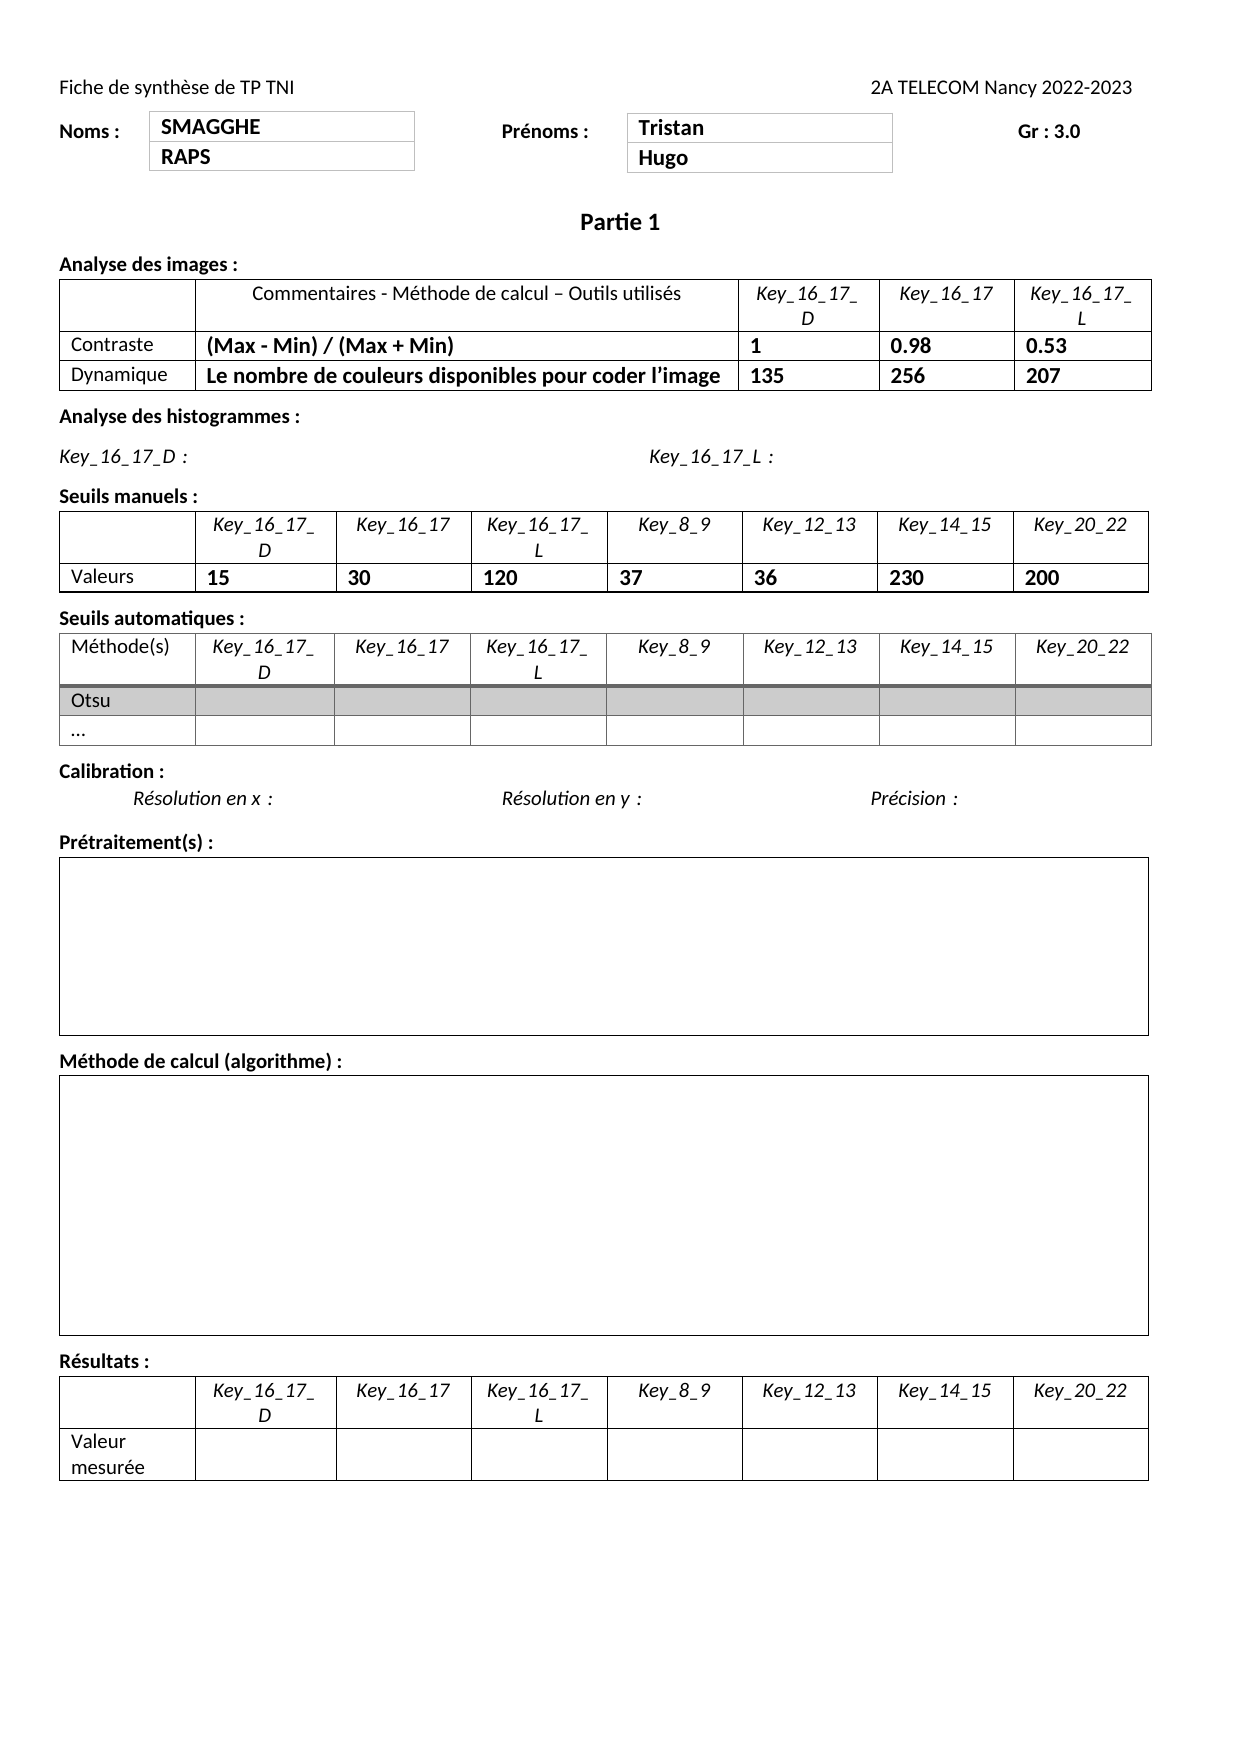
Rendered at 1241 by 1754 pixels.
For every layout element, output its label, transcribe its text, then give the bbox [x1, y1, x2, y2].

table_header [60, 1076, 1148, 1335]
table_cell 135 [739, 361, 879, 390]
table_header Commentaires - Méthode de calcul – Outils utilisés [196, 280, 738, 331]
text Prétraitement(s) : [59, 829, 1181, 855]
text Prénoms : [415, 118, 627, 143]
table_header Key_8_9 [608, 1377, 742, 1428]
table_cell 15 [196, 564, 336, 591]
table_cell 0.98 [880, 332, 1014, 360]
table_header [60, 858, 1148, 1034]
table_cell Le nombre de couleurs disponibles pour coder l’image [196, 361, 738, 390]
table_cell [607, 688, 743, 715]
table_cell 230 [878, 564, 1013, 591]
table_cell [335, 716, 470, 744]
table_cell [1014, 1429, 1148, 1479]
table_header Key_14_15 [878, 1377, 1013, 1428]
table_cell [878, 1429, 1013, 1479]
table_header SMAGGHE [150, 112, 414, 141]
table_header [60, 280, 195, 331]
table_header Key_16_17_L [471, 634, 606, 684]
table_cell [744, 716, 879, 744]
table_cell Valeurs [60, 564, 195, 591]
table_cell 200 [1014, 564, 1148, 591]
table_header Key_16_17_L [472, 512, 607, 562]
table_cell Contraste [60, 332, 195, 360]
table_cell [335, 688, 470, 715]
table_cell [472, 1429, 607, 1479]
table_cell [337, 1429, 471, 1479]
table_cell [744, 688, 879, 715]
table_cell [607, 716, 743, 744]
table_cell 36 [743, 564, 877, 591]
table_cell RAPS [150, 142, 414, 170]
table_header Key_16_17 [335, 634, 470, 684]
table_header Key_14_15 [878, 512, 1013, 562]
table_cell Valeur mesurée [60, 1429, 195, 1479]
text Résultats : [59, 1348, 1181, 1374]
table_cell 1 [739, 332, 879, 360]
text Calibration : [59, 758, 1181, 783]
table_cell [196, 688, 334, 715]
table_cell (Max - Min) / (Max + Min) [196, 332, 738, 360]
table_cell [880, 688, 1015, 715]
table_cell 0.53 [1015, 332, 1151, 360]
table_cell Dynamique [60, 361, 195, 390]
text Méthode de calcul (algorithme) : [59, 1048, 1181, 1073]
table_cell [196, 716, 334, 744]
table_header Key_14_15 [880, 634, 1015, 684]
table_header Tristan [628, 114, 892, 142]
table_cell [608, 1429, 742, 1479]
text Seuils automatiques : [59, 605, 1181, 630]
table_header Méthode(s) [60, 634, 195, 684]
table_cell 256 [880, 361, 1014, 390]
table_header Key_16_17_D [739, 280, 879, 331]
table_cell [1016, 716, 1151, 744]
table_cell [471, 688, 606, 715]
table_cell [743, 1429, 877, 1479]
text Key_16_17_D : Key_16_17_L : [59, 443, 1181, 469]
text Analyse des histogrammes : [59, 403, 1181, 429]
table_header Key_8_9 [608, 512, 742, 562]
table_header Key_12_13 [743, 512, 877, 562]
table_cell … [60, 716, 195, 744]
table_cell [1016, 688, 1151, 715]
table_cell [471, 716, 606, 744]
table_cell 207 [1015, 361, 1151, 390]
table_cell 37 [608, 564, 742, 591]
table_header Key_16_17_D [196, 512, 336, 562]
table_header Key_12_13 [744, 634, 879, 684]
table_cell 30 [337, 564, 471, 591]
text Gr : 3.0 [893, 118, 1181, 143]
text Résolution en x : Résolution en y : Précision : [59, 785, 1181, 811]
table_header Key_20_22 [1014, 1377, 1148, 1428]
table_cell [880, 716, 1015, 744]
text Partie 1 [59, 206, 1181, 236]
table_header Key_16_17 [880, 280, 1014, 331]
table_header Key_20_22 [1016, 634, 1151, 684]
table_header Key_16_17_L [472, 1377, 607, 1428]
text Analyse des images : [59, 251, 1181, 277]
text Seuils manuels : [59, 483, 1181, 508]
text Noms : [59, 118, 149, 143]
table_cell [196, 1429, 336, 1479]
table_header Key_12_13 [743, 1377, 877, 1428]
table_header Key_16_17 [337, 512, 471, 562]
table_header Key_16_17_D [196, 1377, 336, 1428]
table_header [60, 1377, 195, 1428]
table_header Key_16_17 [337, 1377, 471, 1428]
table_header [60, 512, 195, 562]
table_header Key_16_17_L [1015, 280, 1151, 331]
table_cell Hugo [628, 143, 892, 172]
table_header Key_16_17_D [196, 634, 334, 684]
table_header Key_20_22 [1014, 512, 1148, 562]
table_cell 120 [472, 564, 607, 591]
table_cell Otsu [60, 688, 195, 715]
table_header Key_8_9 [607, 634, 743, 684]
